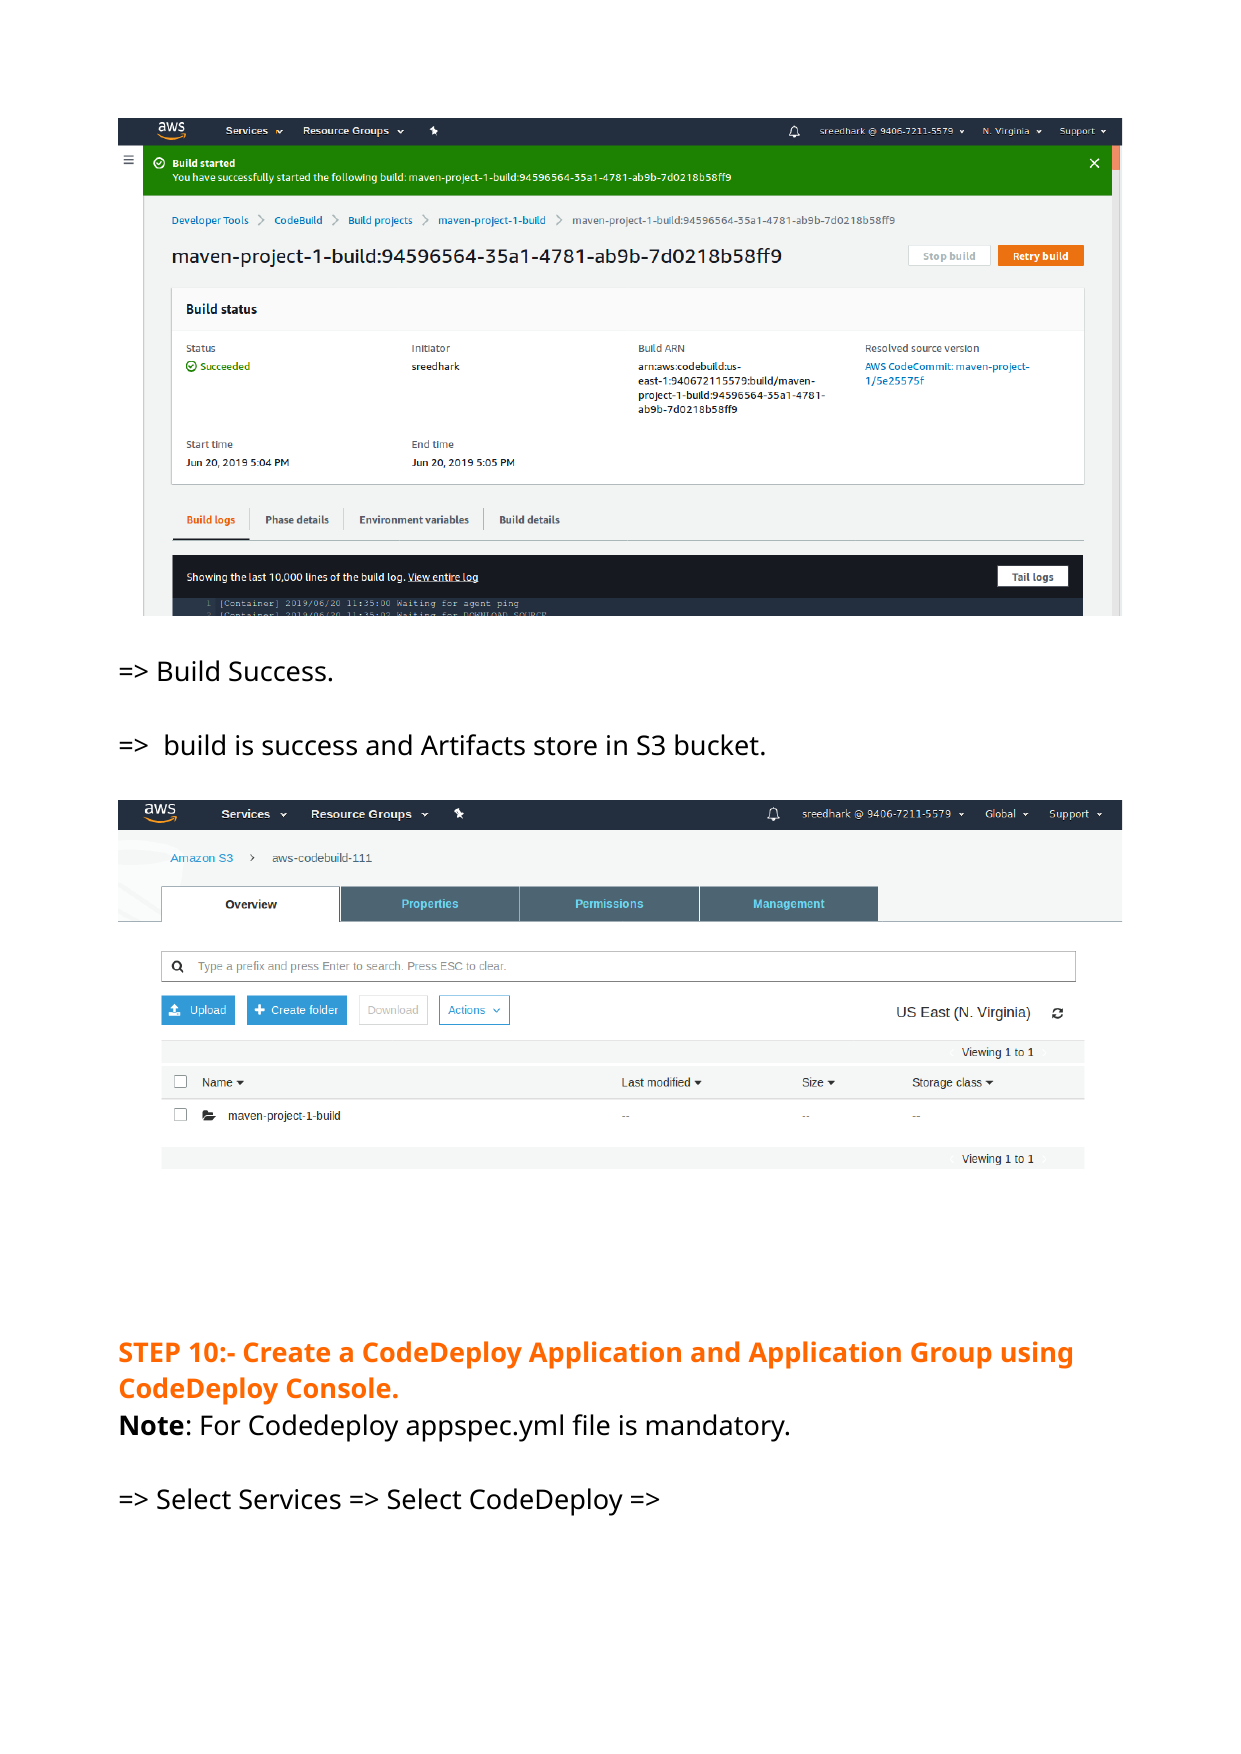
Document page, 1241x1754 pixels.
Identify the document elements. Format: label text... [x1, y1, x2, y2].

text STEP 10:- Create a CodeDeploy Application and Application Group using CodeDeploy Console. [118, 1333, 1122, 1407]
picture [118, 800, 1123, 1186]
picture [118, 118, 1123, 616]
text => Build Success. [118, 653, 1122, 690]
text => Select Services => Select CodeDeploy => [118, 1481, 1122, 1517]
text Note: For Codedeploy appspec.yml file is mandatory. [118, 1407, 1122, 1444]
text => build is success and Artifacts store in S3 bucket. [118, 727, 1122, 763]
